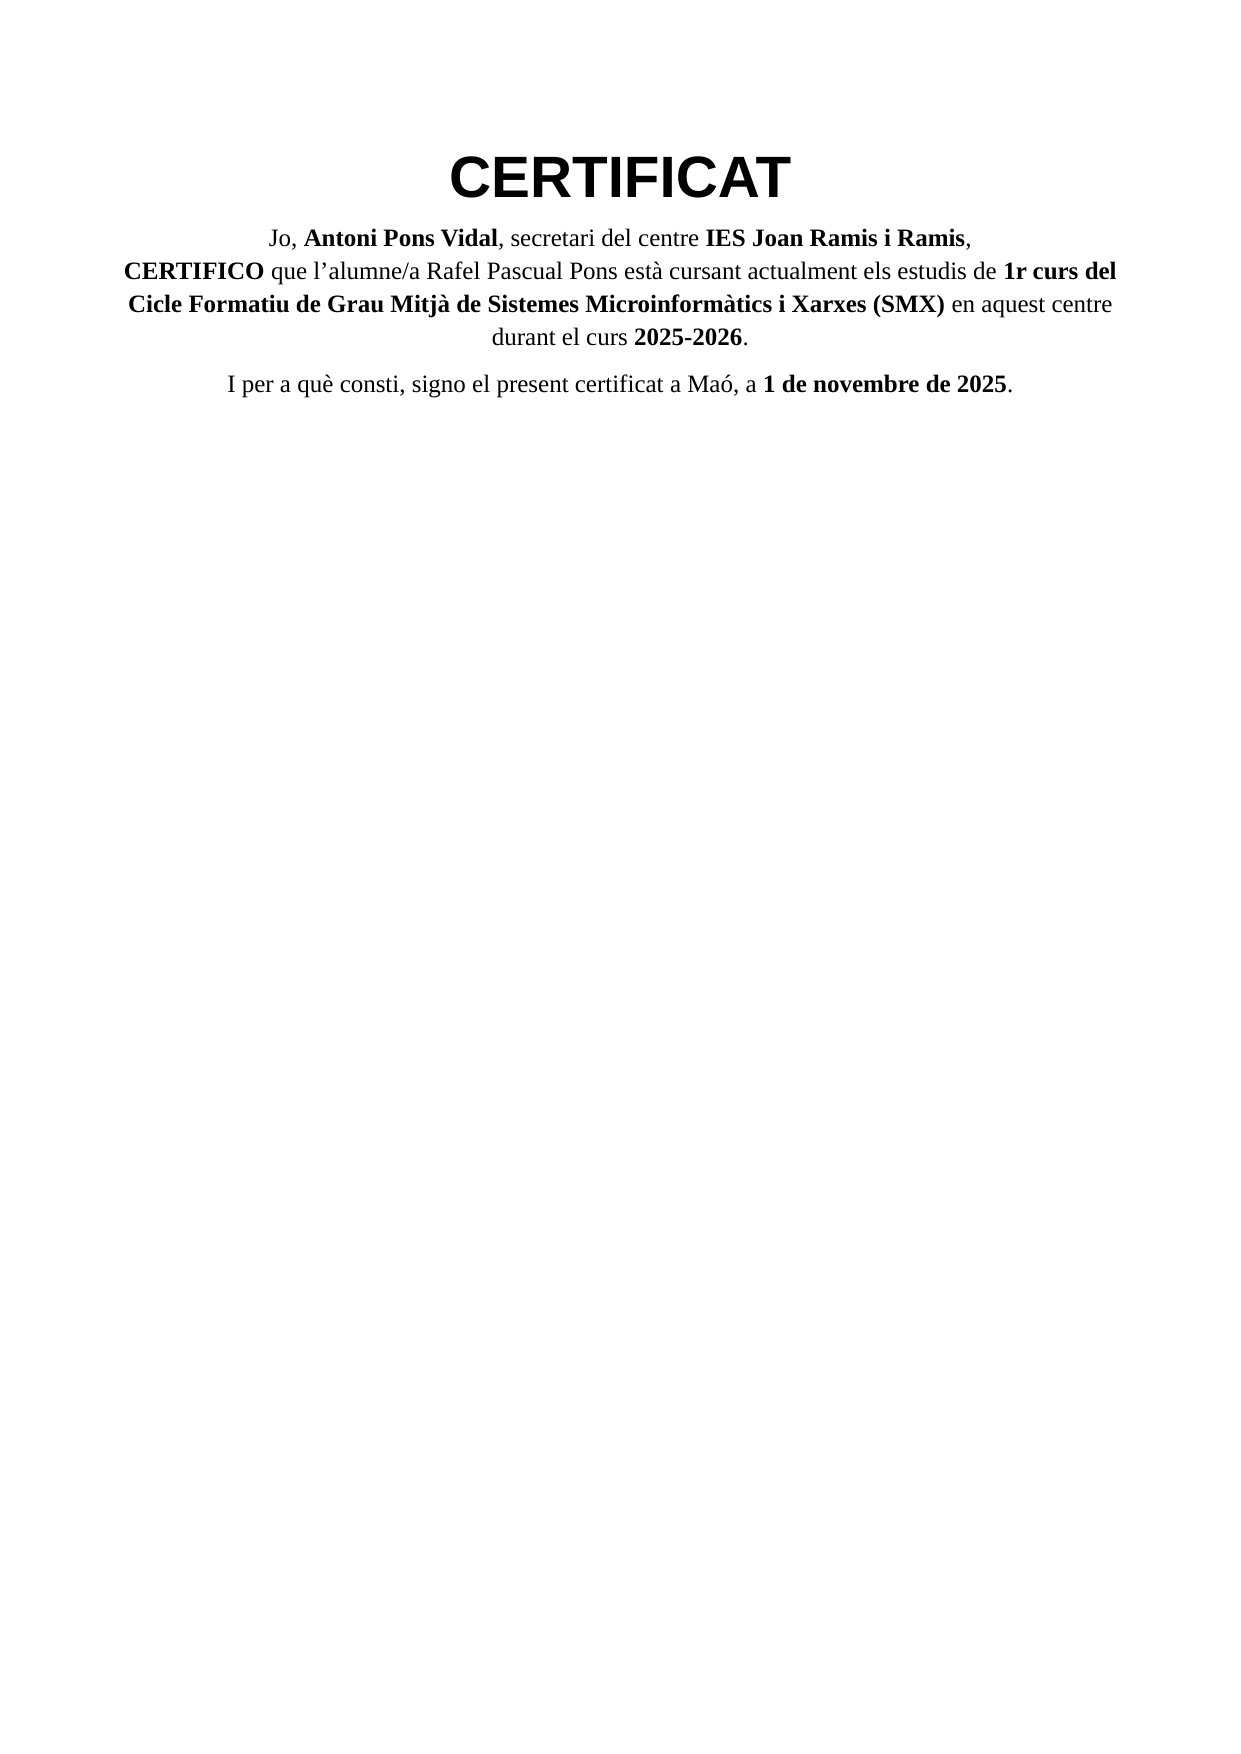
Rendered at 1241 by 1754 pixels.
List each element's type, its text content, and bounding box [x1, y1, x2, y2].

text Jo, Antoni Pons Vidal, secretari del centre IES Joan Ramis i Ramis, CERTIFICO que l’alumne/a Rafel Pascual Pons està cursant actualment els estudis de 1r curs del Cicle Formatiu de Grau Mitjà de Sistemes Microinformàtics i Xarxes (SMX) en aquest centre durant el curs 2025-2026. [118, 223, 1122, 351]
title CERTIFICAT [118, 143, 1122, 210]
text I per a què consti, signo el present certificat a Maó, a 1 de novembre de 2025. [118, 369, 1122, 398]
